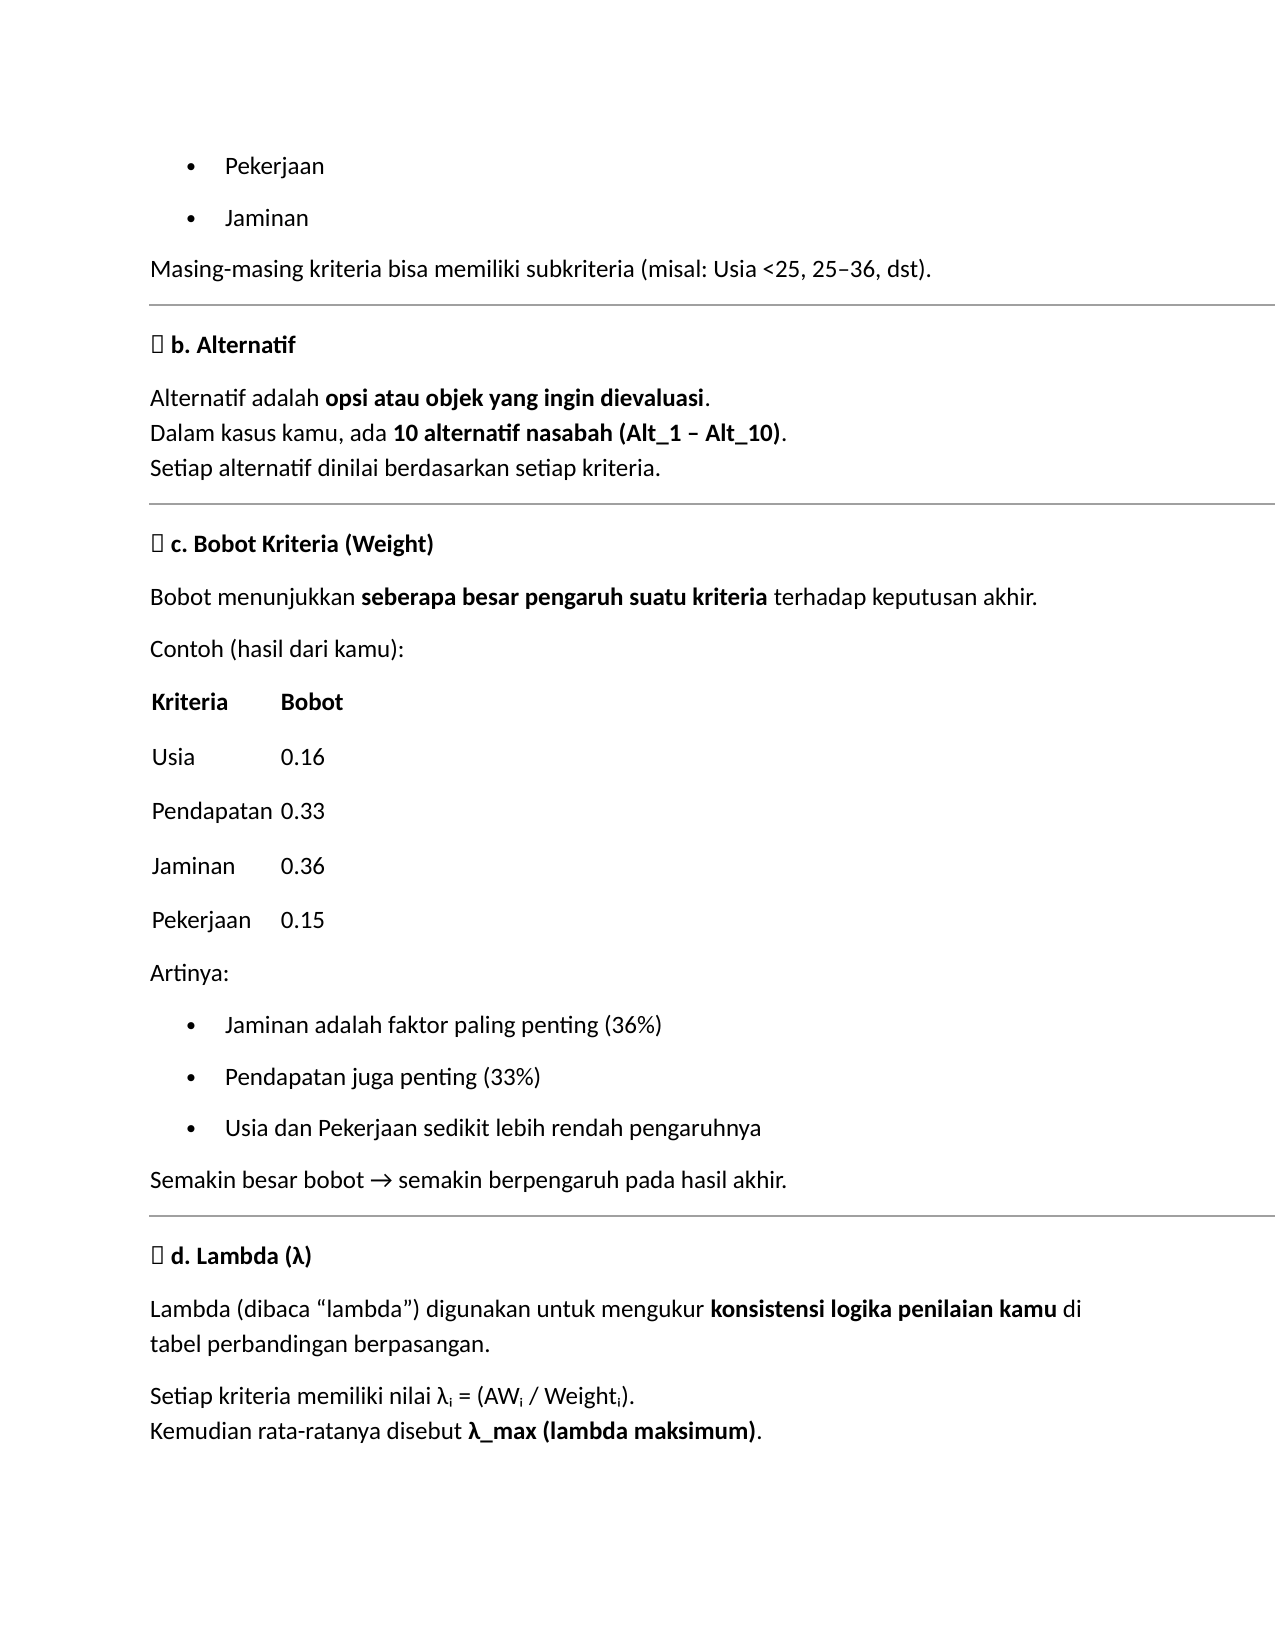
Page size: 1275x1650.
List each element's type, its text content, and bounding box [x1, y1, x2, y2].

text Semakin besar bobot → semakin berpengaruh pada hasil akhir. [150, 1164, 1125, 1195]
text Setiap kriteria memiliki nilai λᵢ = (AWᵢ / Weightᵢ). Kemudian rata-ratanya disebut λ_max (lambda maksimum). [150, 1380, 1125, 1445]
text 📍 d. Lambda (λ) [150, 1237, 1125, 1271]
text Contoh (hasil dari kamu): [150, 633, 1125, 663]
table_cell 0.15 [279, 903, 350, 957]
list Jaminan [187, 202, 1125, 232]
list Pekerjaan [187, 150, 1125, 181]
text Lambda (dibaca “lambda”) digunakan untuk mengukur konsistensi logika penilaian kamu di tabel perbandingan berpasangan. [150, 1293, 1125, 1359]
list Pendapatan juga penting (33%) [187, 1061, 1125, 1091]
table_cell Usia [150, 739, 279, 794]
table_cell Pekerjaan [150, 903, 279, 957]
table_cell 0.36 [279, 848, 350, 903]
table_cell Jaminan [150, 848, 279, 903]
text Alternatif adalah opsi atau objek yang ingin dievaluasi. Dalam kasus kamu, ada 10 alternatif nasabah (Alt_1 – Alt_10). Setiap alternatif dinilai berdasarkan setiap kriteria. [150, 382, 1125, 483]
text 📍 b. Alternatif [150, 326, 1125, 361]
table_cell 0.16 [279, 739, 350, 794]
text 📍 c. Bobot Kriteria (Weight) [150, 525, 1125, 559]
table_cell Pendapatan [150, 794, 279, 848]
text Bobot menunjukkan seberapa besar pengaruh suatu kriteria terhadap keputusan akhir. [150, 581, 1125, 612]
table_cell 0.33 [279, 794, 350, 848]
text Masing-masing kriteria bisa memiliki subkriteria (misal: Usia <25, 25–36, dst). [150, 253, 1125, 284]
list Jaminan adalah faktor paling penting (36%) [187, 1009, 1125, 1040]
text Artinya: [150, 957, 1125, 988]
list Usia dan Pekerjaan sedikit lebih rendah pengaruhnya [187, 1112, 1125, 1143]
table_header Bobot [279, 685, 350, 739]
table_header Kriteria [150, 685, 279, 739]
